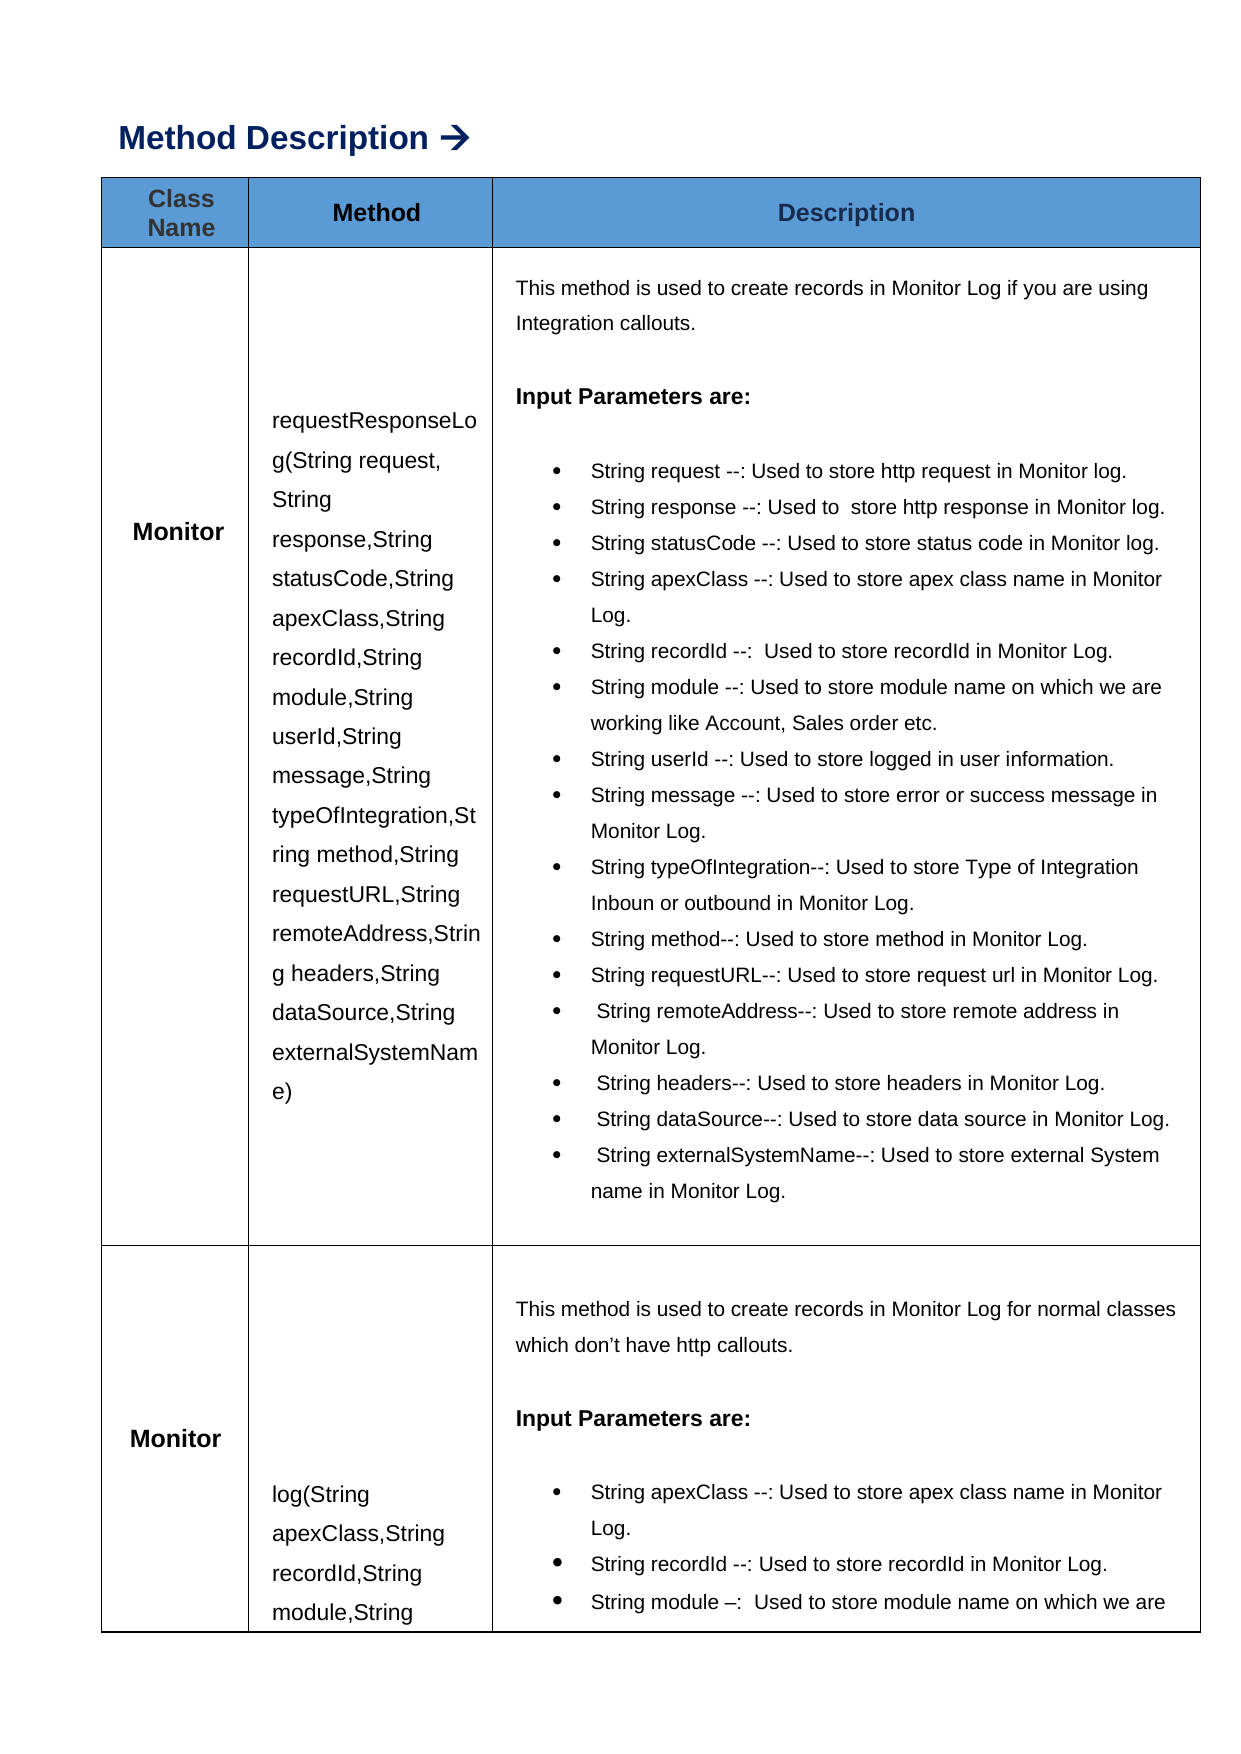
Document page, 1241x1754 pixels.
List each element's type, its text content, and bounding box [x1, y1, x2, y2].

table_cell This method is used to create records in Monitor Log if you are using Integration callouts. Input Parameters are: String request --: Used to store http request in Monitor log. String response --: Used to store http response in Monitor log. String statusCode --: Used to store status code in Monitor log. String apexClass --: Used to store apex class name in Monitor Log. String recordId --: Used to store recordId in Monitor Log. String module --: Used to store module name on which we are working like Account, Sales order etc. String userId --: Used to store logged in user information. String message --: Used to store error or success message in Monitor Log. String typeOfIntegration--: Used to store Type of Integration Inboun or outbound in Monitor Log. String method--: Used to store method in Monitor Log. String requestURL--: Used to store request url in Monitor Log. String remoteAddress--: Used to store remote address in Monitor Log. String headers--: Used to store headers in Monitor Log. String dataSource--: Used to store data source in Monitor Log. String externalSystemName--: Used to store external System name in Monitor Log. [493, 248, 1200, 1244]
table_header Class Name [102, 178, 248, 247]
table_header Description [493, 178, 1200, 247]
table_cell Monitor [102, 1246, 248, 1631]
table_cell Monitor [102, 248, 248, 1244]
table_header Method [249, 178, 492, 247]
table_cell log(String apexClass,String recordId,String module,String [249, 1246, 492, 1631]
table_cell This method is used to create records in Monitor Log for normal classes which don’t have http callouts. Input Parameters are: String apexClass --: Used to store apex class name in Monitor Log. String recordId --: Used to store recordId in Monitor Log. String module –: Used to store module name on which we are [493, 1246, 1200, 1631]
table_cell requestResponseLog(String request, String response,String statusCode,String apexClass,String recordId,String module,String userId,String message,String typeOfIntegration,String method,String requestURL,String remoteAddress,String headers,String dataSource,String externalSystemName) [249, 248, 492, 1244]
text Method Description  [118, 118, 1122, 157]
